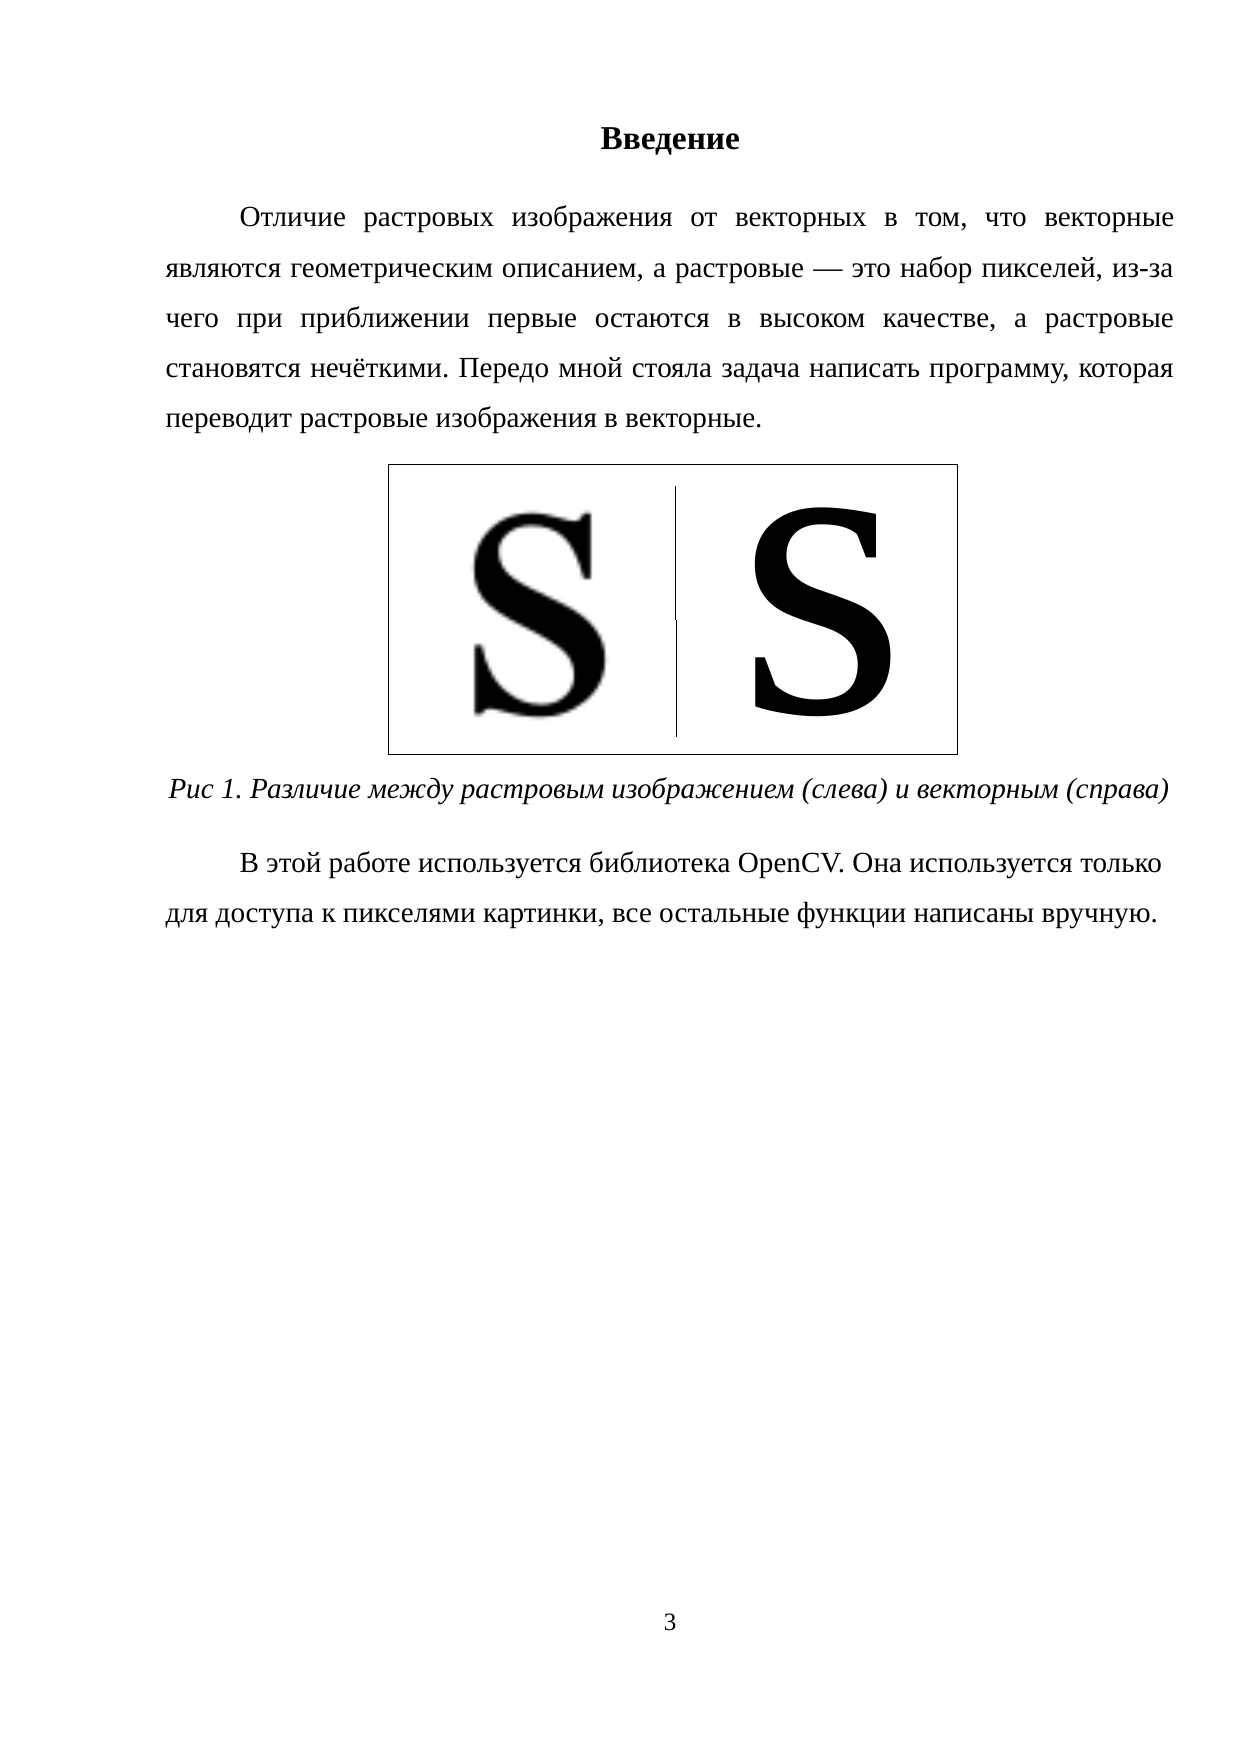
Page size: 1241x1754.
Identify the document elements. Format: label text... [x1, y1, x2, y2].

text Отличие растровых изображения от векторных в том, что векторные являются геометрическим описанием, а растровые — это набор пикселей, из-за чего при приближении первые остаются в высоком качестве, а растровые становятся нечёткими. Передо мной стояла задача написать программу, которая переводит растровые изображения в векторные. [165, 199, 1174, 434]
text В этой работе используется библиотека OpenCV. Она используется только для доступа к пикселями картинки, все остальные функции написаны вручную. [165, 845, 1174, 929]
text Введение [165, 118, 1174, 156]
picture [414, 489, 670, 733]
text Рис 1. Различие между растровым изображением (слева) и векторным (справа) [165, 771, 1174, 804]
